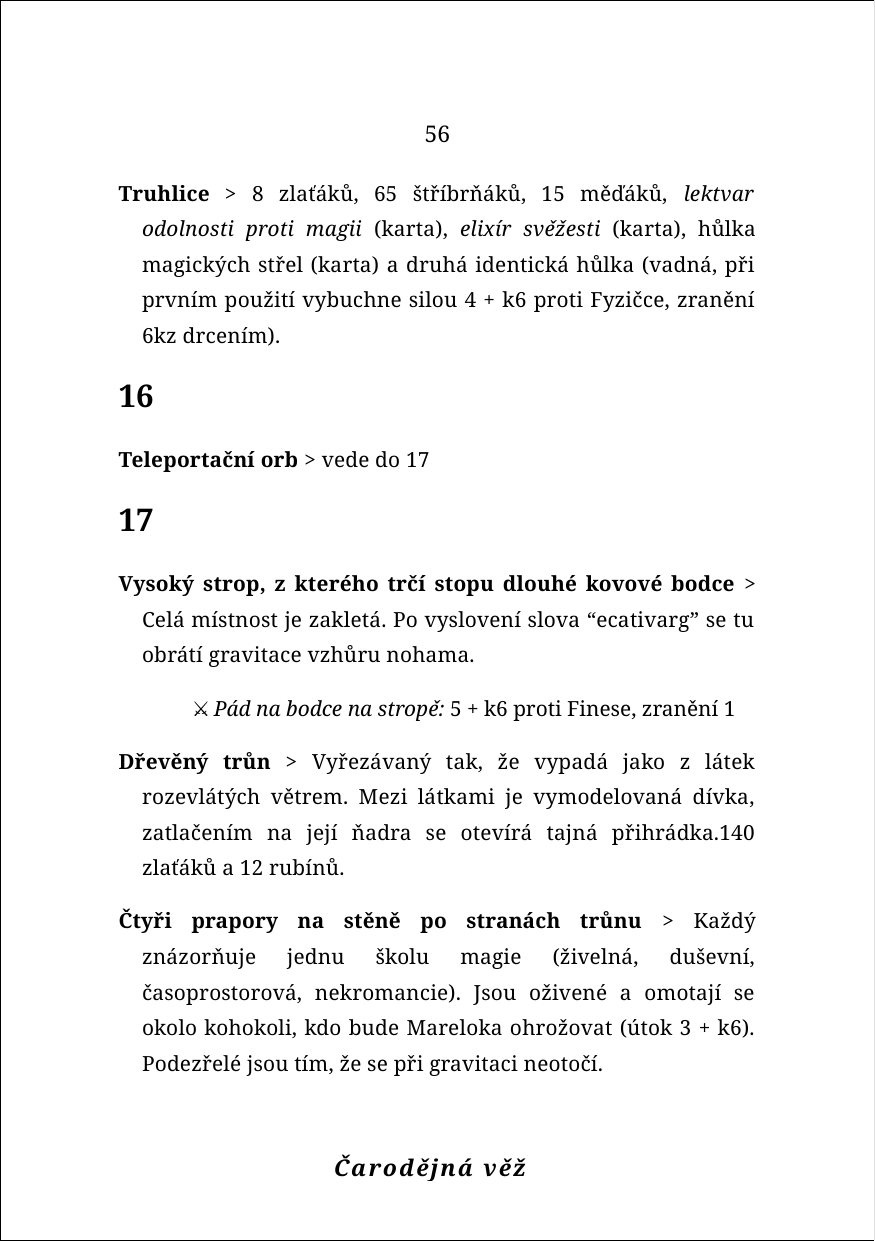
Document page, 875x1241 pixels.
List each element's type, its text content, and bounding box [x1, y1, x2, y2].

text 16 [118, 374, 756, 417]
text Teleportační orb > vede do 17 [118, 445, 756, 474]
text Čtyři prapory na stěně po stranách trůnu > Každý znázorňuje jednu školu magie (živelná, duševní, časoprostorová, nekromancie). Jsou oživené a omotají se okolo kohokoli, kdo bude Mareloka ohrožovat (útok 3 + k6). Podezřelé jsou tím, že se při gravitaci neotočí. [118, 907, 756, 1077]
text Vysoký strop, z kterého trčí stopu dlouhé kovové bodce > Celá místnost je zakletá. Po vyslovení slova “ecativarg” se tu obrátí gravitace vzhůru nohama. [118, 569, 756, 669]
text Dřevěný trůn > Vyřezávaný tak, že vypadá jako z látek rozevlátých větrem. Mezi látkami je vymodelovaná dívka, zatlačením na její ňadra se otevírá tajná přihrádka.140 zlaťáků a 12 rubínů. [118, 747, 756, 882]
list ⚔ Pád na bodce na stropě: 5 + k6 proti Finese, zranění 1 [156, 694, 756, 722]
text 17 [118, 498, 756, 541]
text Truhlice > 8 zlaťáků, 65 štříbrňáků, 15 měďáků, lektvar odolnosti proti magii (karta), elixír svěžesti (karta), hůlka magických střel (karta) a druhá identická hůlka (vadná, při prvním použití vybuchne silou 4 + k6 proti Fyzičce, zranění 6kz drcením). [118, 179, 756, 349]
